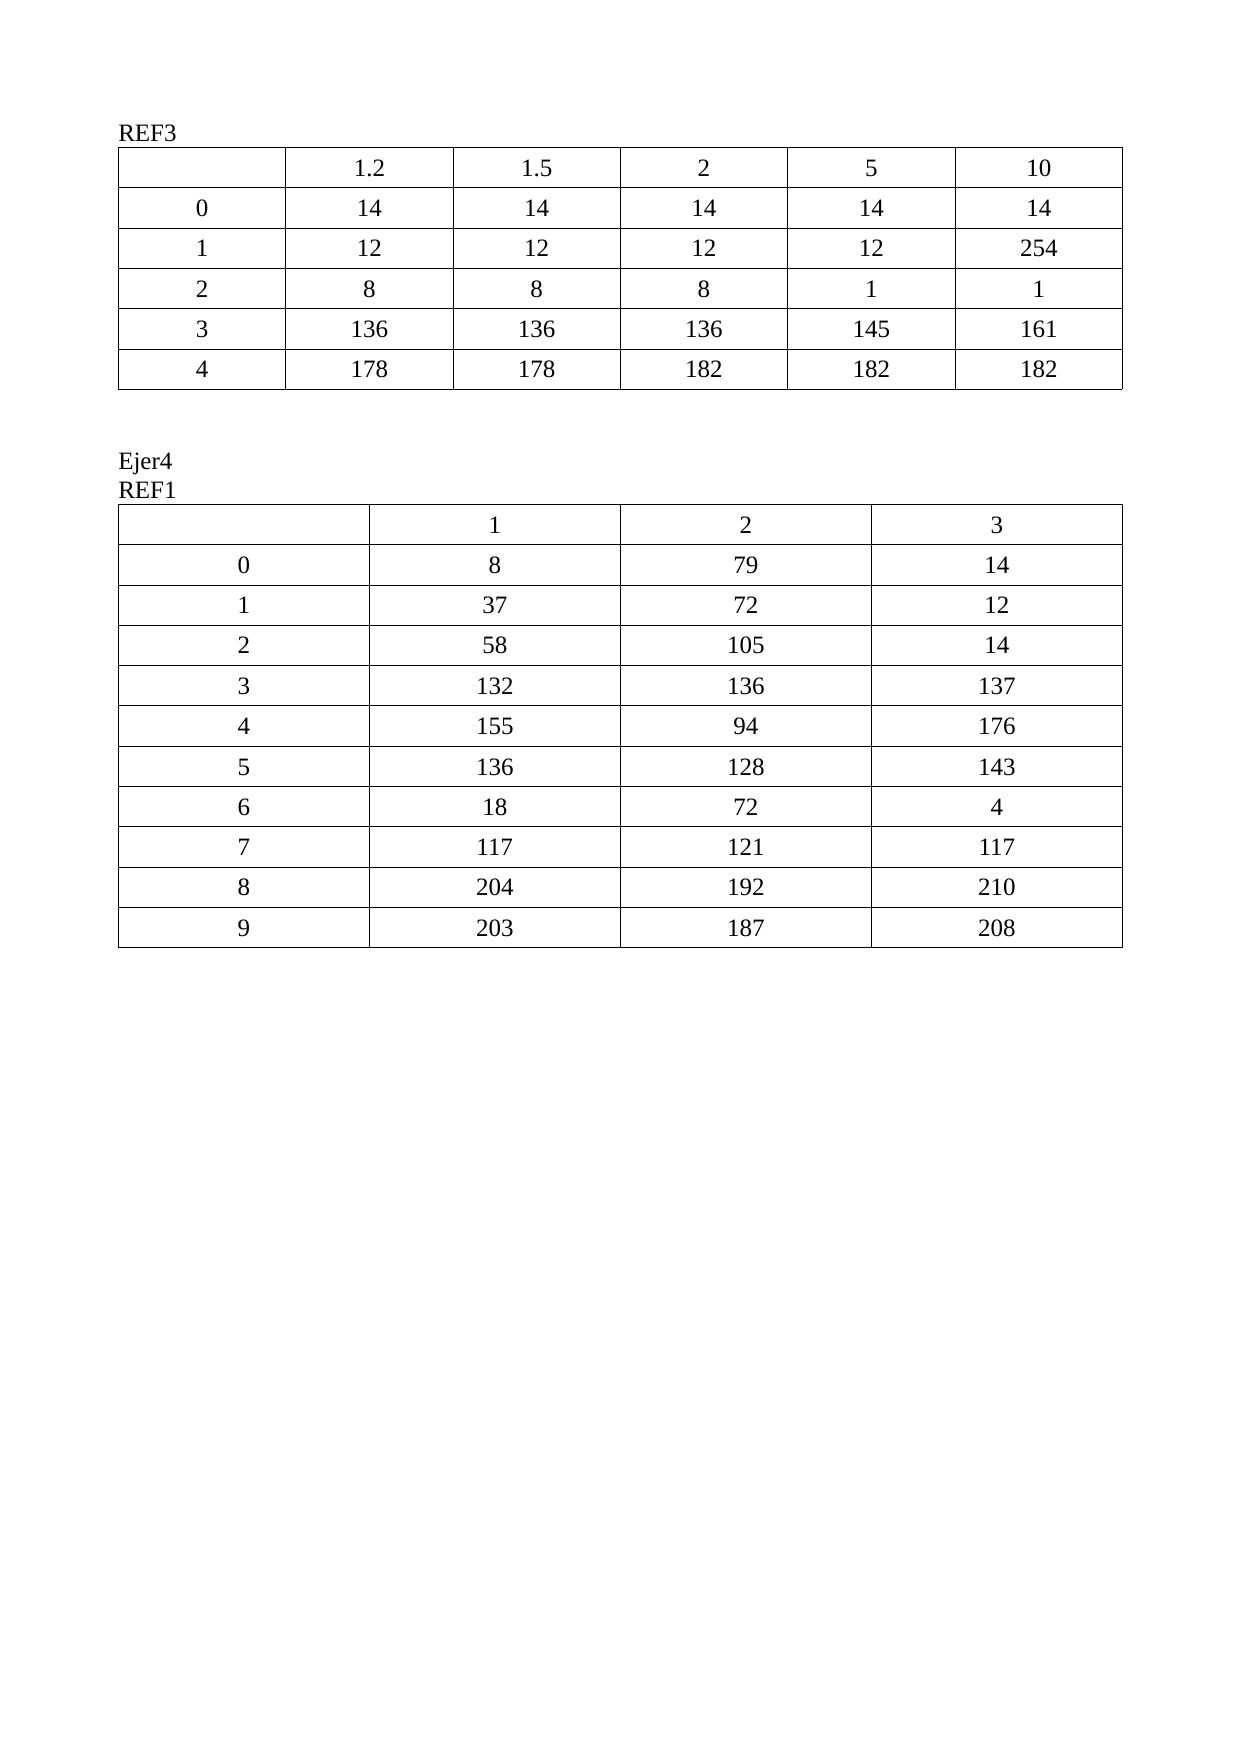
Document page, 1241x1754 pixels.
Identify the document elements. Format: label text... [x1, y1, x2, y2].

table_cell 182 [788, 350, 955, 389]
table_cell 1 [788, 269, 955, 308]
table_cell 121 [621, 827, 871, 867]
table_cell 37 [370, 586, 620, 625]
table_cell 14 [872, 626, 1122, 665]
table_cell 136 [370, 747, 620, 786]
table_cell 14 [788, 188, 955, 227]
table_cell 7 [119, 827, 369, 867]
table_header [119, 148, 285, 187]
table_cell 4 [119, 706, 369, 746]
table_cell 143 [872, 747, 1122, 786]
table_cell 182 [956, 350, 1122, 389]
table_cell 14 [872, 545, 1122, 584]
table_cell 6 [119, 787, 369, 826]
table_header 1,5 [454, 148, 620, 187]
table_cell 176 [872, 706, 1122, 746]
table_cell 132 [370, 666, 620, 705]
table_cell 58 [370, 626, 620, 665]
table_header 3 [872, 505, 1122, 544]
table_cell 137 [872, 666, 1122, 705]
table_cell 3 [119, 309, 285, 348]
table_cell 136 [621, 666, 871, 705]
table_cell 2 [119, 269, 285, 308]
table_cell 72 [621, 586, 871, 625]
table_cell 117 [872, 827, 1122, 867]
table_cell 8 [454, 269, 620, 308]
table_cell 161 [956, 309, 1122, 348]
table_cell 4 [119, 350, 285, 389]
table_cell 0 [119, 188, 285, 227]
table_cell 14 [956, 188, 1122, 227]
table_cell 14 [454, 188, 620, 227]
table_cell 12 [454, 229, 620, 268]
table_header 10 [956, 148, 1122, 187]
table_cell 79 [621, 545, 871, 584]
table_cell 136 [286, 309, 453, 348]
table_cell 1 [119, 229, 285, 268]
table_cell 12 [788, 229, 955, 268]
table_header 1 [370, 505, 620, 544]
table_cell 9 [119, 908, 369, 947]
table_cell 187 [621, 908, 871, 947]
table_header 1,2 [286, 148, 453, 187]
text Ejer4 [118, 446, 1122, 475]
table_cell 254 [956, 229, 1122, 268]
table_header 2 [621, 148, 787, 187]
table_cell 136 [621, 309, 787, 348]
table_cell 2 [119, 626, 369, 665]
table_cell 182 [621, 350, 787, 389]
table_header 2 [621, 505, 871, 544]
table_cell 178 [454, 350, 620, 389]
table_cell 192 [621, 868, 871, 907]
table_cell 5 [119, 747, 369, 786]
table_cell 12 [286, 229, 453, 268]
table_cell 136 [454, 309, 620, 348]
table_cell 0 [119, 545, 369, 584]
table_cell 3 [119, 666, 369, 705]
table_cell 8 [370, 545, 620, 584]
table_cell 1 [956, 269, 1122, 308]
table_cell 210 [872, 868, 1122, 907]
table_cell 203 [370, 908, 620, 947]
table_header 5 [788, 148, 955, 187]
text REF3 [118, 118, 1122, 147]
table_cell 204 [370, 868, 620, 907]
table_cell 12 [621, 229, 787, 268]
table_cell 1 [119, 586, 369, 625]
table_cell 14 [286, 188, 453, 227]
table_cell 178 [286, 350, 453, 389]
table_cell 8 [286, 269, 453, 308]
table_cell 94 [621, 706, 871, 746]
table_cell 4 [872, 787, 1122, 826]
table_cell 18 [370, 787, 620, 826]
table_header [119, 505, 369, 544]
table_cell 117 [370, 827, 620, 867]
table_cell 72 [621, 787, 871, 826]
table_cell 145 [788, 309, 955, 348]
table_cell 12 [872, 586, 1122, 625]
table_cell 14 [621, 188, 787, 227]
table_cell 128 [621, 747, 871, 786]
table_cell 208 [872, 908, 1122, 947]
table_cell 105 [621, 626, 871, 665]
table_cell 8 [119, 868, 369, 907]
table_cell 8 [621, 269, 787, 308]
table_cell 155 [370, 706, 620, 746]
text REF1 [118, 475, 1122, 504]
